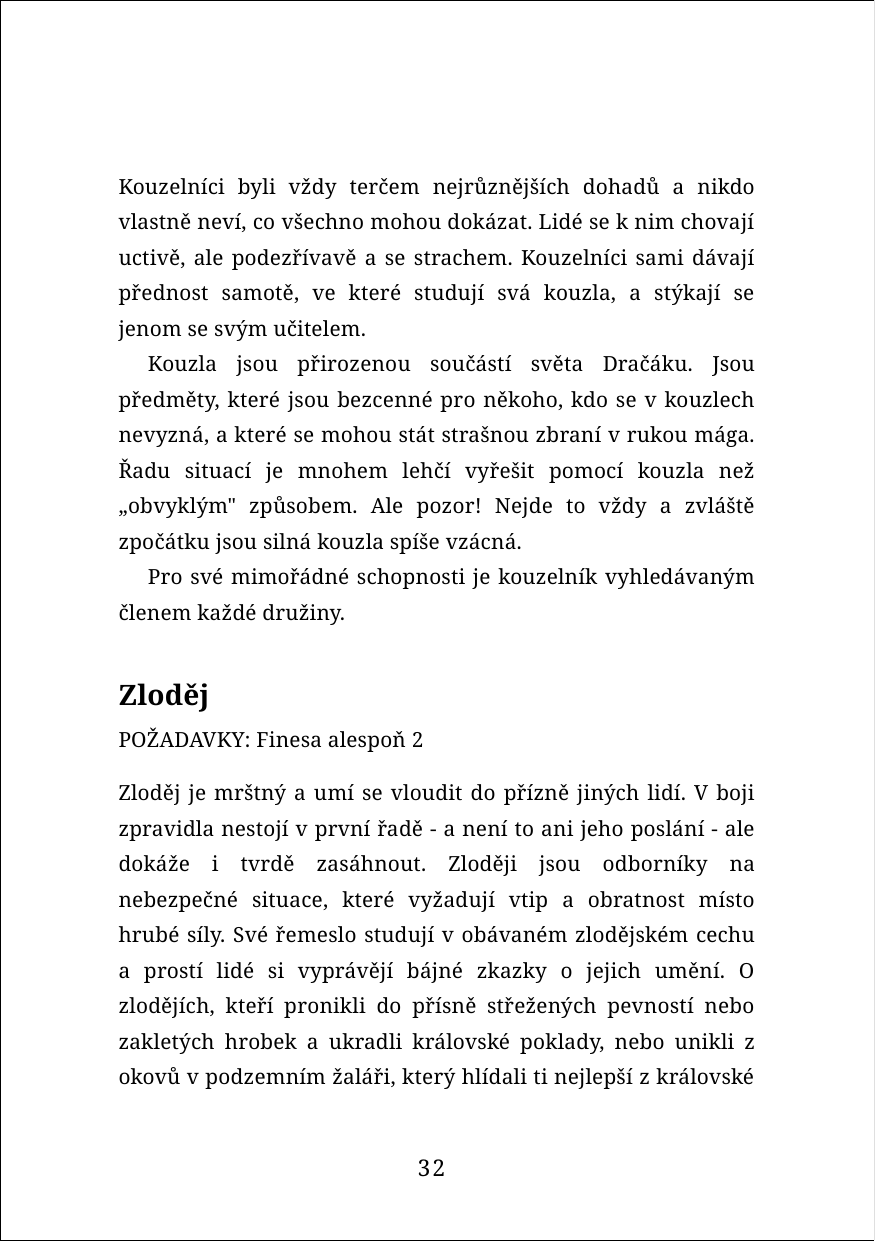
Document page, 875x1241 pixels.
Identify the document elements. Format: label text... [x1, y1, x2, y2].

text Kouzelníci byli vždy terčem nejrůznějších dohadů a nikdo vlastně neví, co všechno mohou dokázat. Lidé se k nim chovají uctivě, ale podezřívavě a se strachem. Kouzelníci sami dávají přednost samotě, ve které studují svá kouzla, a stýkají se jenom se svým učitelem. Kouzla jsou přirozenou součástí světa Dračáku. Jsou předměty, které jsou bezcenné pro někoho, kdo se v kouzlech nevyzná, a které se mohou stát strašnou zbraní v rukou mága. Řadu situací je mnohem lehčí vyřešit pomocí kouzla než „obvyklým" způsobem. Ale pozor! Nejde to vždy a zvláště zpočátku jsou silná kouzla spíše vzácná. Pro své mimořádné schopnosti je kouzelník vyhledávaným členem každé družiny. [118, 172, 756, 626]
text POŽADAVKY: Finesa alespoň 2 [118, 725, 756, 753]
text Zloděj je mrštný a umí se vloudit do přízně jiných lidí. V boji zpravidla nestojí v první řadě - a není to ani jeho poslání - ale dokáže i tvrdě zasáhnout. Zloději jsou odborníky na nebezpečné situace, které vyžadují vtip a obratnost místo hrubé síly. Své řemeslo studují v obávaném zlodějském cechu a prostí lidé si vyprávějí bájné zkazky o jejich umění. O zlodějích, kteří pronikli do přísně střežených pevností nebo zakletých hrobek a ukradli královské poklady, nebo unikli z okovů v podzemním žaláři, který hlídali ti nejlepší z královské [118, 778, 756, 1091]
subtitle Zloděj [118, 675, 756, 713]
